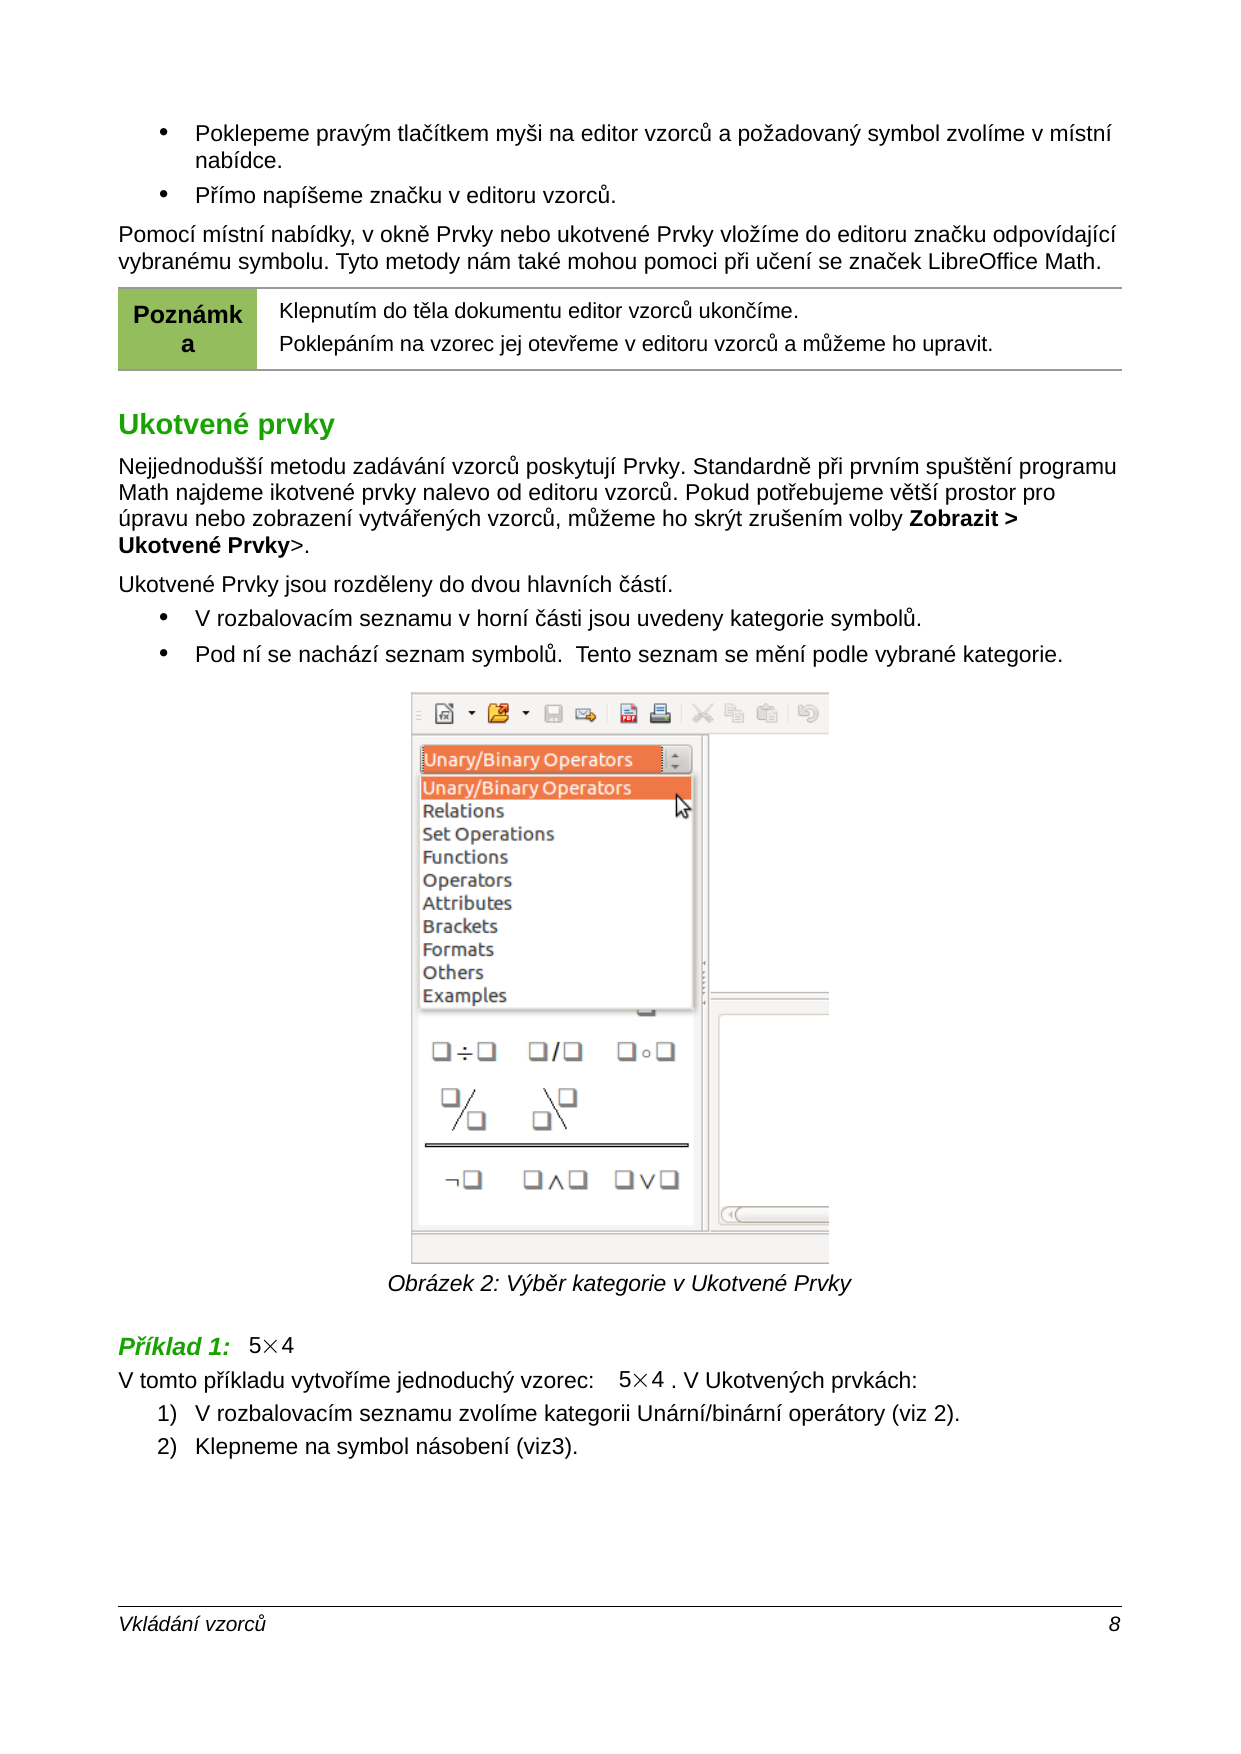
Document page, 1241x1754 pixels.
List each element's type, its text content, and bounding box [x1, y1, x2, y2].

list V rozbalovacím seznamu zvolíme kategorii Unární/binární operátory (viz obrázek 2). [177, 1400, 1122, 1426]
text Obrázek 2: Výběr kategorie v Ukotvené Prvky [341, 1270, 899, 1296]
list Ukotvené Prvky jsou rozděleny do dvou hlavních částí. [118, 571, 1122, 597]
subtitle Příklad 1: [118, 1332, 1122, 1361]
picture [411, 692, 829, 1264]
list Přímo napíšeme značku v editoru vzorců. [156, 180, 1122, 209]
list V tomto příkladu vytvoříme jednoduchý vzorec: . V Ukotvených prvkách: [118, 1367, 1122, 1393]
list Pod ní se nachází seznam symbolů. Tento seznam se mění podle vybrané kategorie. [156, 639, 1122, 668]
table_header Klepnutím do těla dokumentu editor vzorců ukončíme. Poklepáním na vzorec jej otevřeme v editoru vzorců a můžeme ho upravit. [258, 289, 1122, 369]
list Poklepeme pravým tlačítkem myši na editor vzorců a požadovaný symbol zvolíme v místní nabídce. [156, 118, 1122, 174]
list Klepneme na symbol násobení (vizobrázek 3). [177, 1433, 1122, 1459]
text Pomocí místní nabídky, v okně Prvky nebo ukotvené Prvky vložíme do editoru značku odpovídající vybranému symbolu. Tyto metody nám také mohou pomoci při učení se značek LibreOffice Math. [118, 221, 1122, 274]
list V rozbalovacím seznamu v horní části jsou uvedeny kategorie symbolů. [156, 603, 1122, 632]
table_header Poznámka [118, 289, 257, 369]
text Nejjednodušší metodu zadávání vzorců poskytují Prvky. Standardně při prvním spuštění programu Math najdeme ikotvené prvky nalevo od editoru vzorců. Pokud potřebujeme větší prostor pro úpravu nebo zobrazení vytvářených vzorců, můžeme ho skrýt zrušením volby Zobrazit > Ukotvené Prvky>. [118, 453, 1122, 558]
subtitle Ukotvené prvky [118, 407, 1122, 440]
